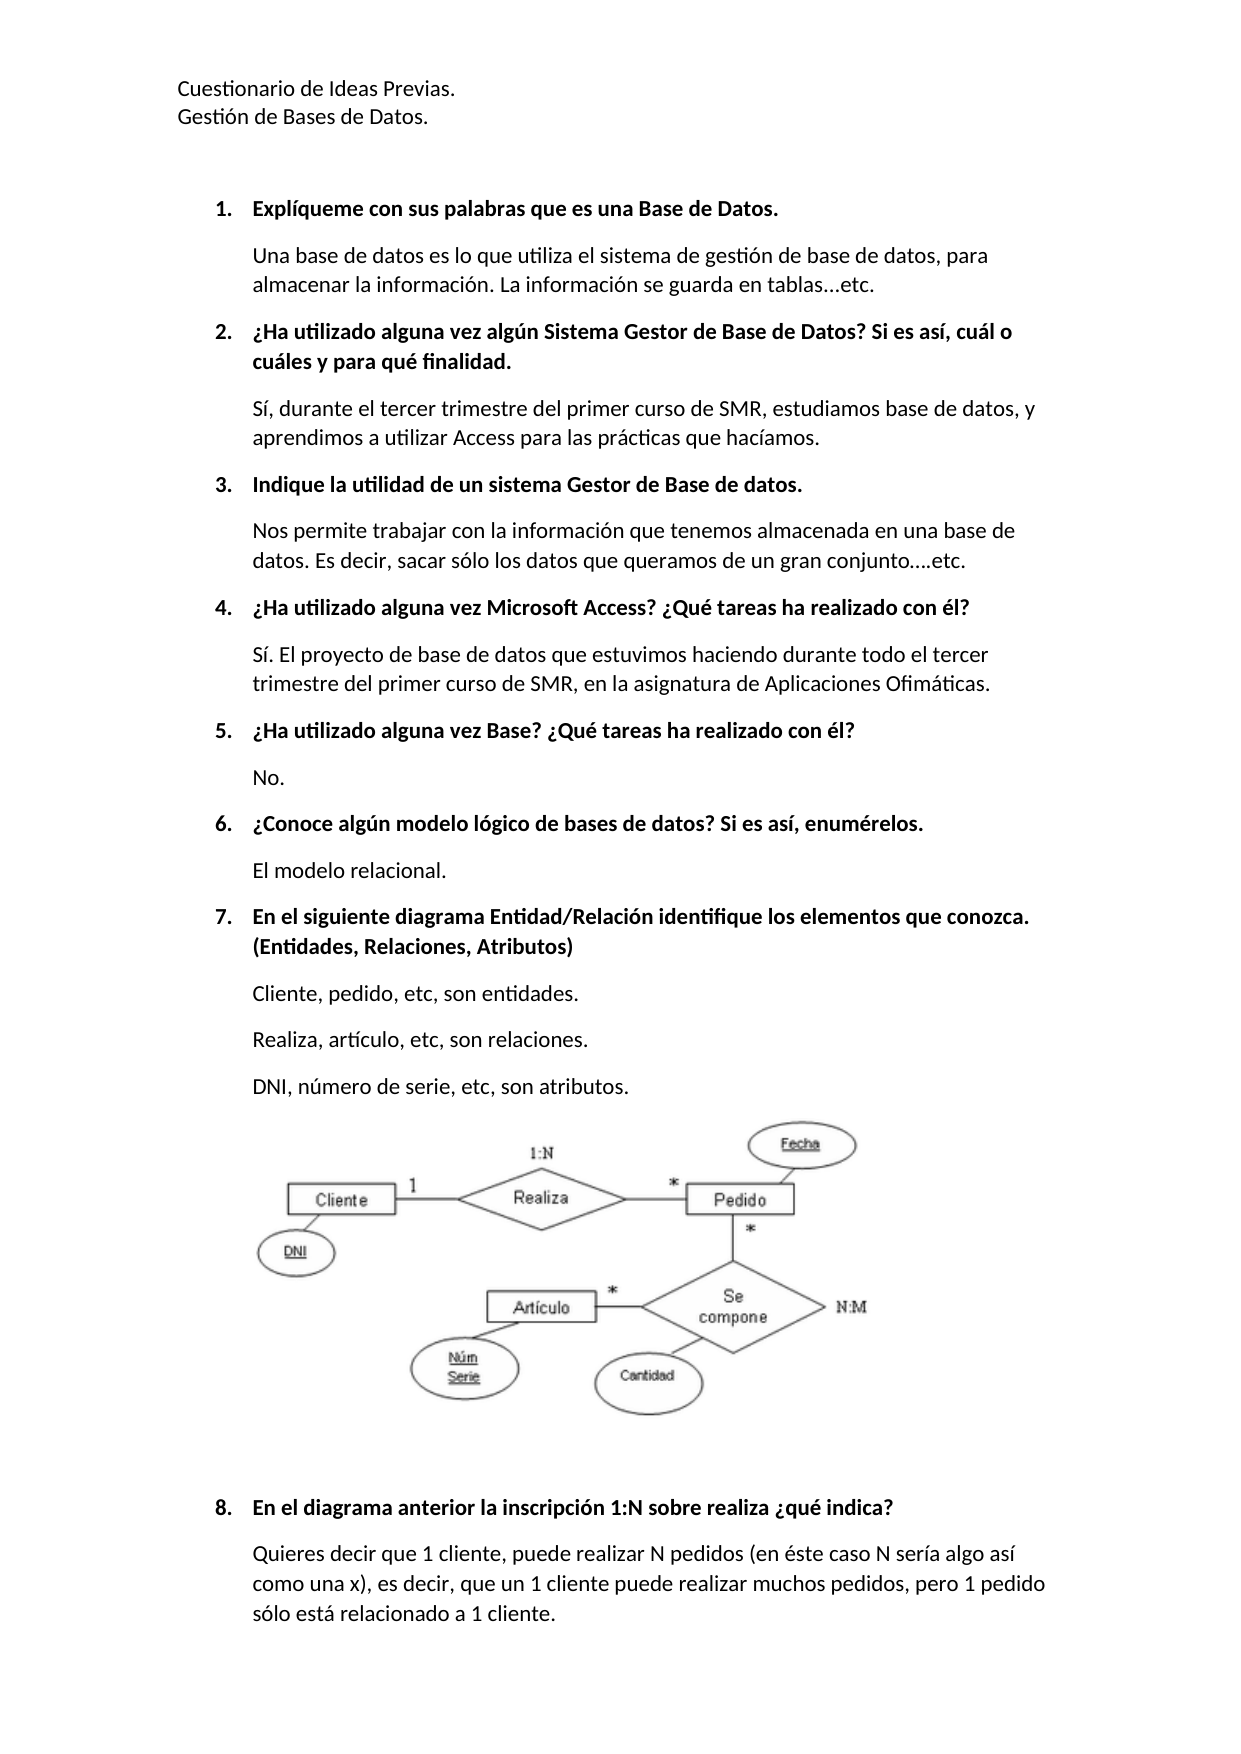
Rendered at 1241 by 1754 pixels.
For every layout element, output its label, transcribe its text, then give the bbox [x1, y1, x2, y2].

list ¿Conoce algún modelo lógico de bases de datos? Si es así, enumérelos. [215, 809, 1063, 837]
list ¿Ha utilizado alguna vez algún Sistema Gestor de Base de Datos? Si es así, cuál o cuáles y para qué finalidad. [215, 317, 1063, 375]
list El modelo relacional. [215, 856, 1063, 884]
list Explíqueme con sus palabras que es una Base de Datos. [215, 194, 1063, 222]
list Indique la utilidad de un sistema Gestor de Base de datos. [215, 470, 1063, 498]
list ¿Ha utilizado alguna vez Microsoft Access? ¿Qué tareas ha realizado con él? [215, 593, 1063, 621]
list En el siguiente diagrama Entidad/Relación identifique los elementos que conozca. (Entidades, Relaciones, Atributos) [215, 902, 1063, 960]
list Sí. El proyecto de base de datos que estuvimos haciendo durante todo el tercer trimestre del primer curso de SMR, en la asignatura de Aplicaciones Ofimáticas. [215, 640, 1063, 698]
list Nos permite trabajar con la información que tenemos almacenada en una base de datos. Es decir, sacar sólo los datos que queramos de un gran conjunto….etc. [215, 517, 1063, 574]
list Quieres decir que 1 cliente, puede realizar N pedidos (en éste caso N sería algo así como una x), es decir, que un 1 cliente puede realizar muchos pedidos, pero 1 pedido sólo está relacionado a 1 cliente. [215, 1539, 1063, 1627]
picture [252, 1118, 878, 1428]
list No. [215, 763, 1063, 791]
list DNI, número de serie, etc, son atributos. [252, 1072, 1063, 1100]
list Realiza, artículo, etc, son relaciones. [252, 1025, 1063, 1053]
list Sí, durante el tercer trimestre del primer curso de SMR, estudiamos base de datos, y aprendimos a utilizar Access para las prácticas que hacíamos. [215, 394, 1063, 452]
list Una base de datos es lo que utiliza el sistema de gestión de base de datos, para almacenar la información. La información se guarda en tablas...etc. [215, 241, 1063, 299]
list En el diagrama anterior la inscripción 1:N sobre realiza ¿qué indica? [215, 1493, 1063, 1521]
list ¿Ha utilizado alguna vez Base? ¿Qué tareas ha realizado con él? [215, 716, 1063, 744]
list Cliente, pedido, etc, son entidades. [252, 979, 1063, 1007]
